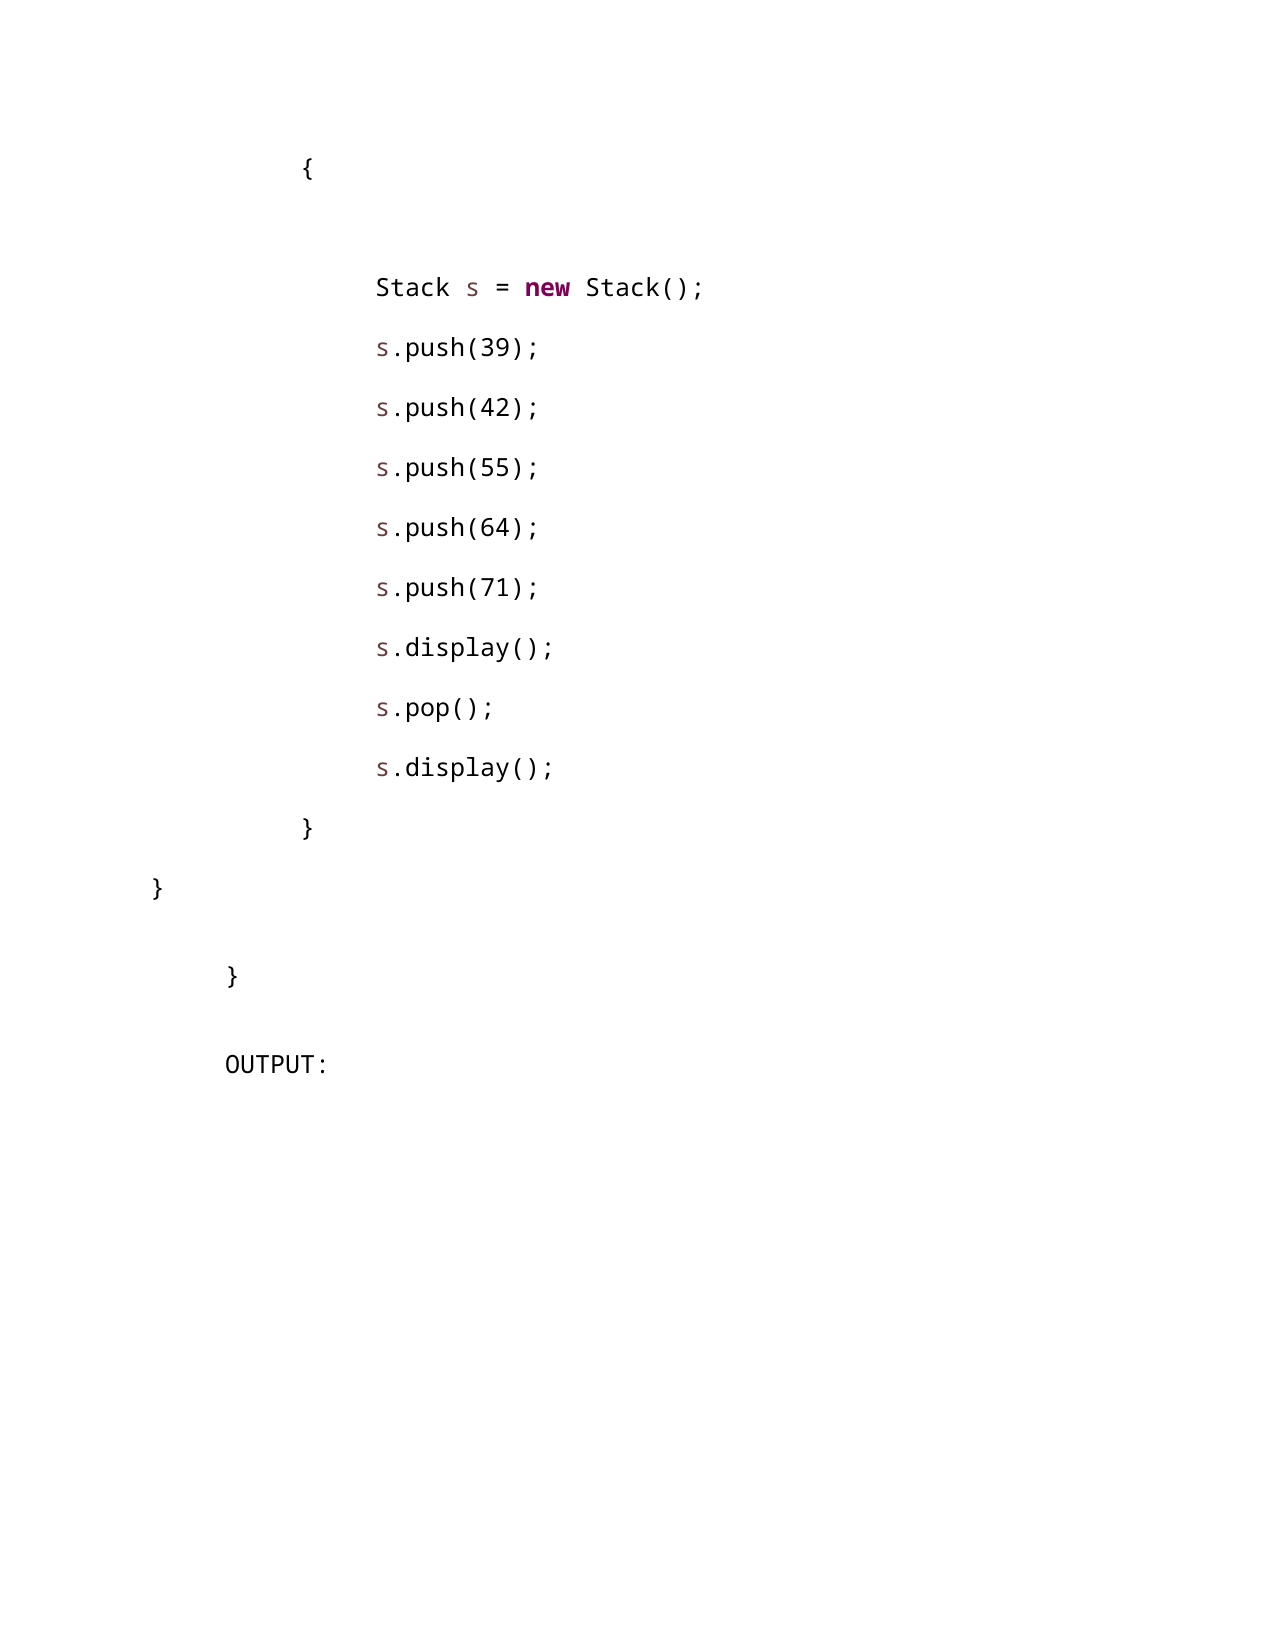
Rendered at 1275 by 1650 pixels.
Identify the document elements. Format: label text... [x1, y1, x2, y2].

text s.display(); [150, 630, 1125, 664]
text s.push(39); [150, 330, 1125, 364]
text s.push(64); [150, 510, 1125, 544]
text { [150, 150, 1125, 184]
text s.push(71); [150, 570, 1125, 604]
list OUTPUT: [225, 1047, 1125, 1081]
text } [150, 810, 1125, 844]
text s.push(55); [150, 450, 1125, 484]
text Stack s = new Stack(); [150, 270, 1125, 304]
list } [225, 958, 1125, 992]
text s.push(42); [150, 390, 1125, 424]
text } [150, 870, 1125, 904]
text s.pop(); [150, 690, 1125, 724]
text s.display(); [150, 750, 1125, 784]
